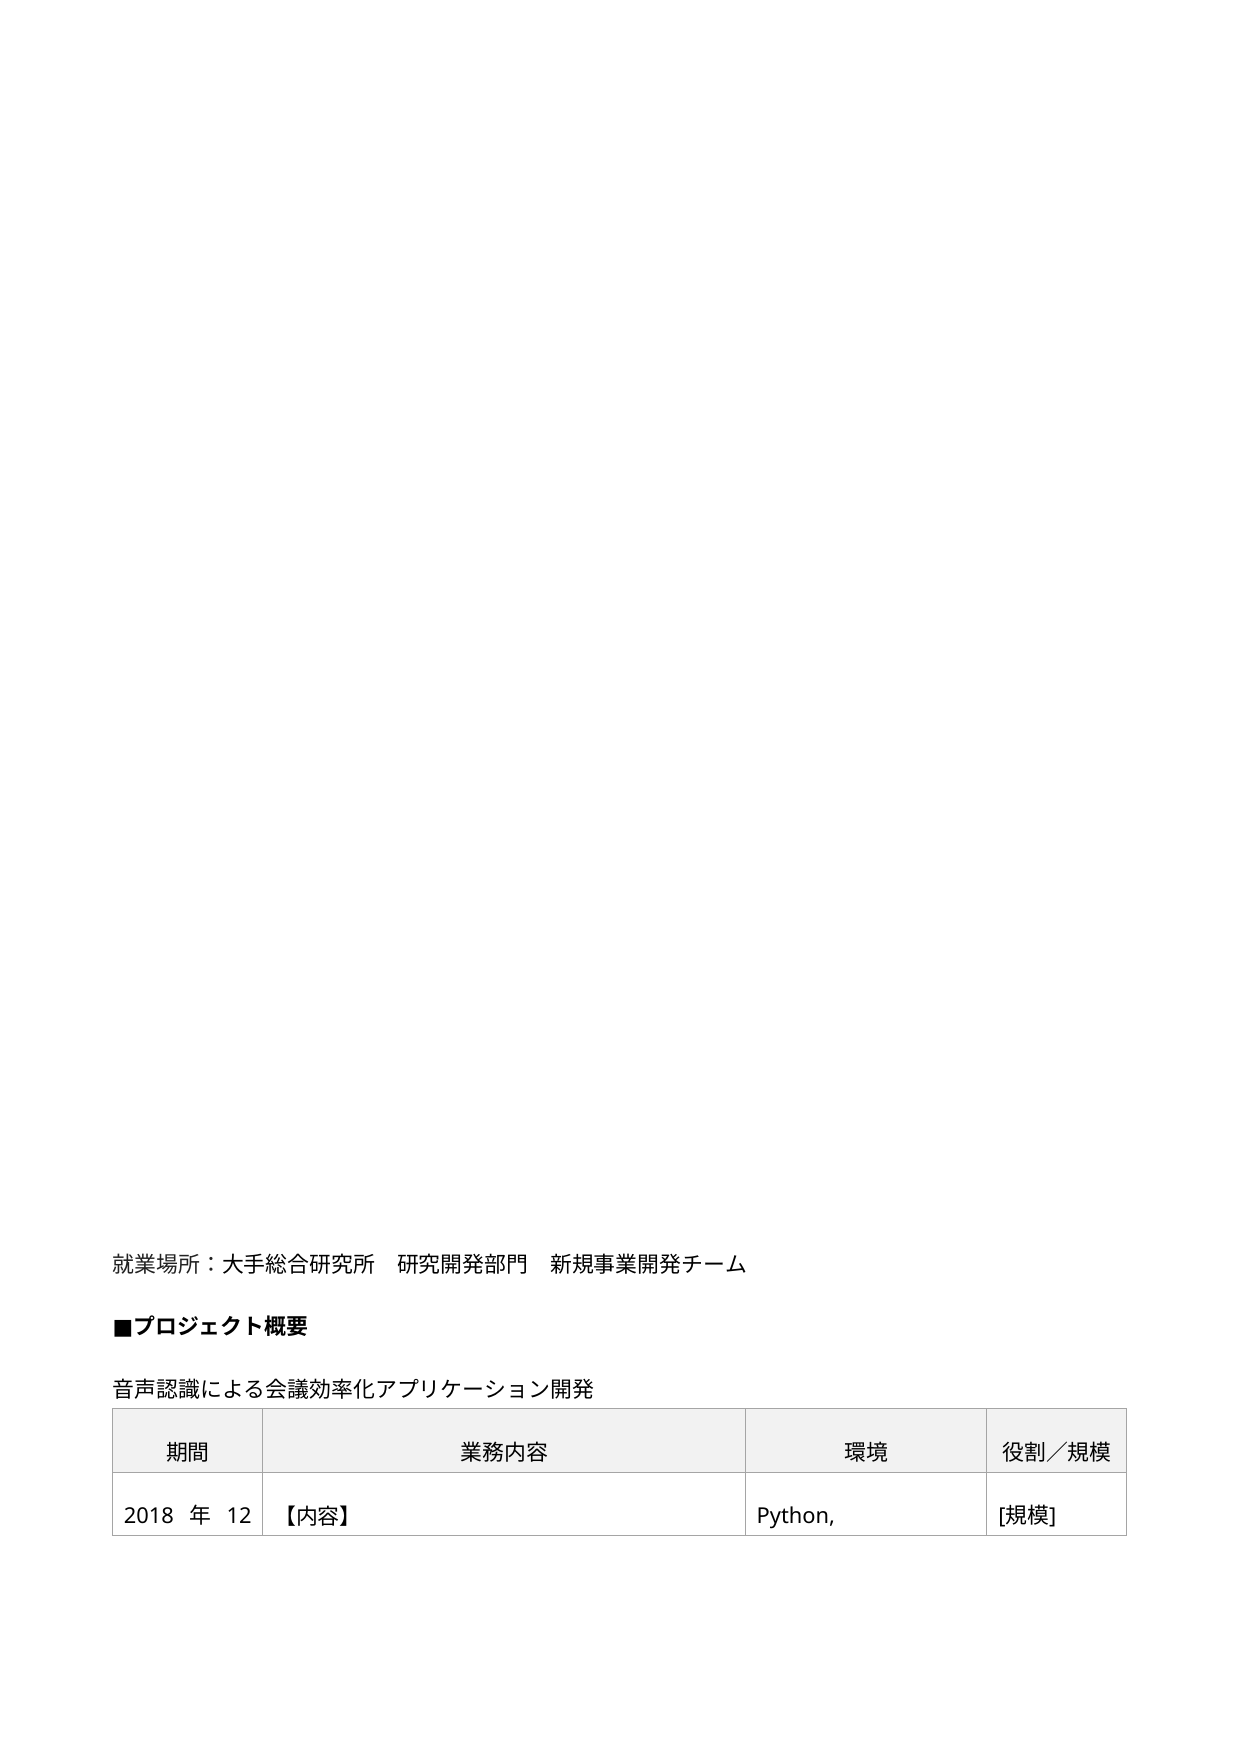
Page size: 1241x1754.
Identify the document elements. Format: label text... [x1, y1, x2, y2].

table_cell [規模] [987, 1473, 1126, 1535]
table_header 役割／規模 [987, 1409, 1126, 1472]
table_header 業務内容 [263, 1409, 745, 1472]
table_header 期間 [113, 1409, 262, 1472]
table_cell 2018年12 [113, 1473, 262, 1535]
table_header 環境 [746, 1409, 986, 1472]
text 就業場所：大手総合研究所 研究開発部門 新規事業開発チーム [112, 1221, 1128, 1283]
text ■プロジェクト概要 [112, 1283, 1128, 1346]
table_cell 【内容】 [263, 1473, 745, 1535]
text 音声認識による会議効率化アプリケーション開発 [112, 1346, 1128, 1408]
table_cell Python, [746, 1473, 986, 1535]
